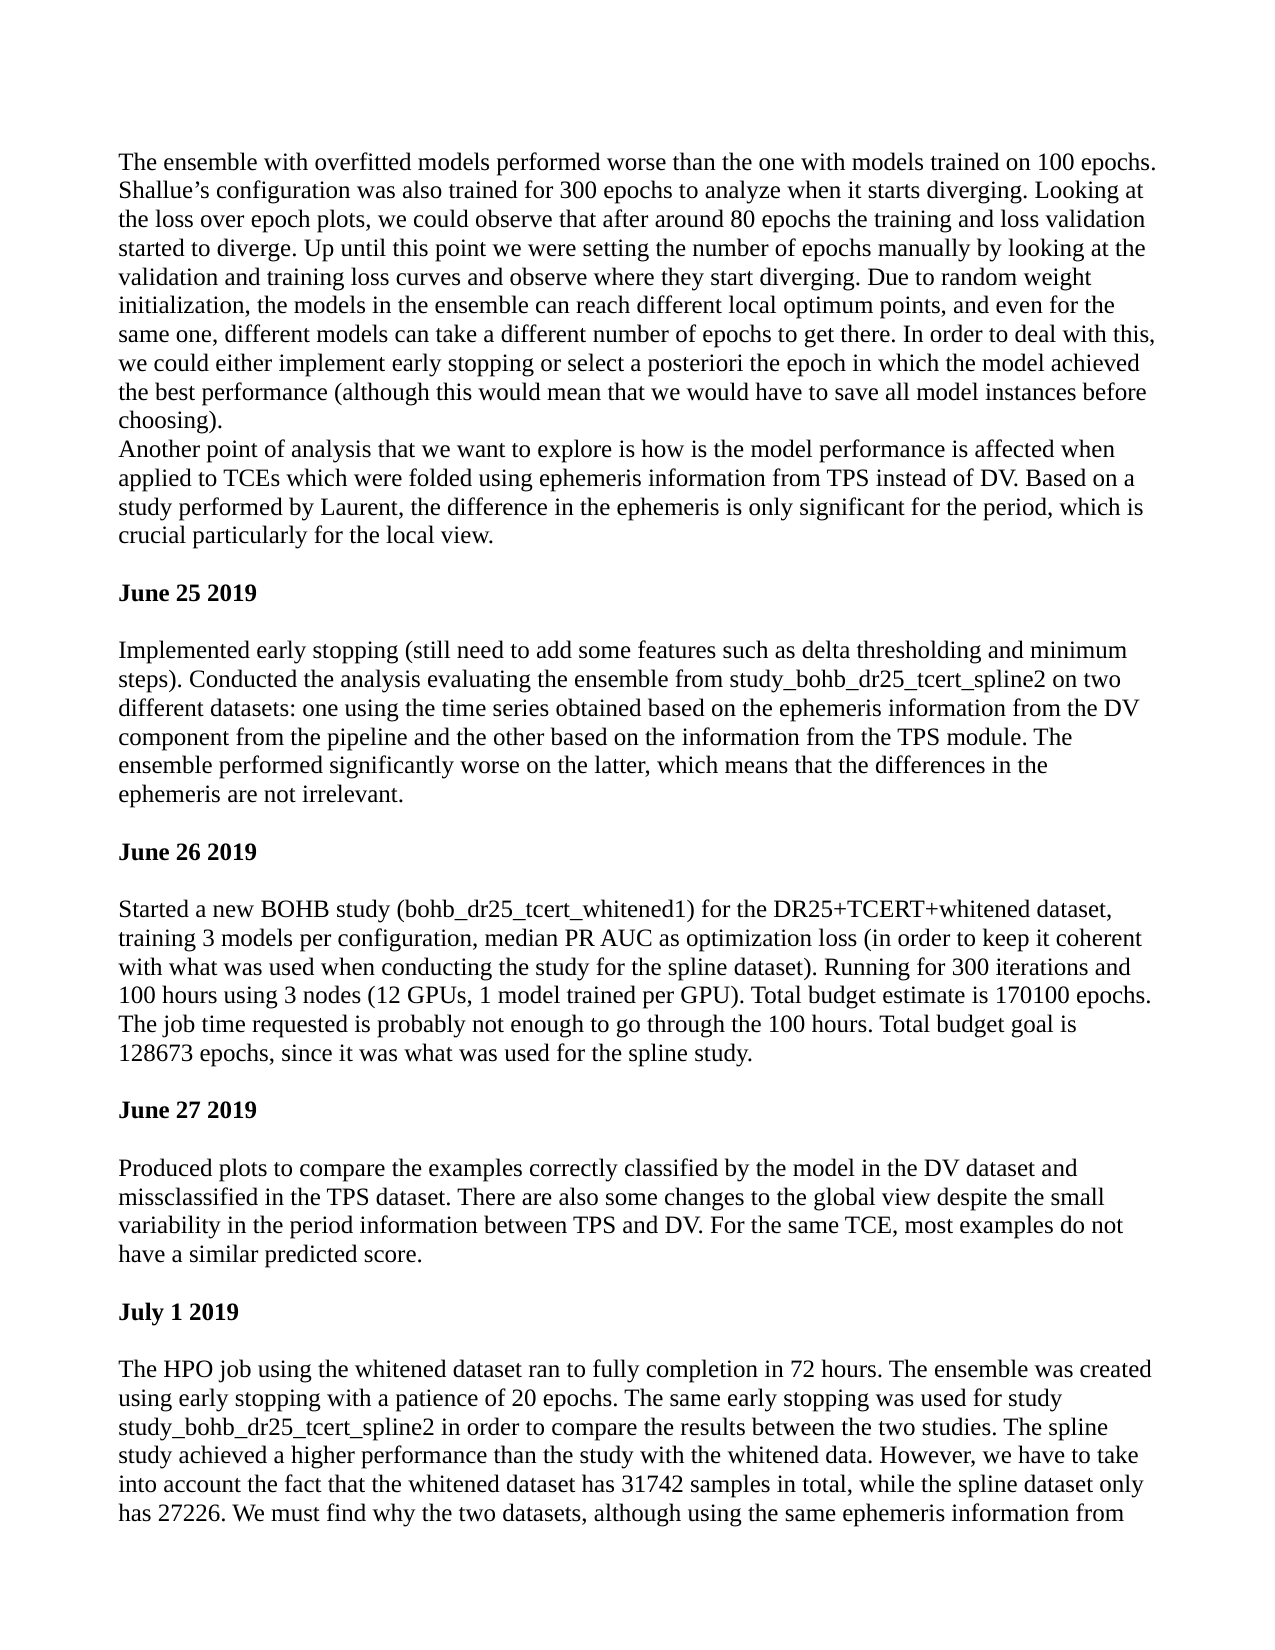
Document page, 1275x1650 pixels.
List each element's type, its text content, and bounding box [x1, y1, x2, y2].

text Implemented early stopping (still need to add some features such as delta thresholding and minimum steps). Conducted the analysis evaluating the ensemble from study_bohb_dr25_tcert_spline2 on two different datasets: one using the time series obtained based on the ephemeris information from the DV component from the pipeline and the other based on the information from the TPS module. The ensemble performed significantly worse on the latter, which means that the differences in the ephemeris are not irrelevant. [118, 636, 1157, 808]
text Another point of analysis that we want to explore is how is the model performance is affected when applied to TCEs which were folded using ephemeris information from TPS instead of DV. Based on a study performed by Laurent, the difference in the ephemeris is only significant for the period, which is crucial particularly for the local view. [118, 434, 1157, 549]
text The ensemble with overfitted models performed worse than the one with models trained on 100 epochs. Shallue’s configuration was also trained for 300 epochs to analyze when it starts diverging. Looking at the loss over epoch plots, we could observe that after around 80 epochs the training and loss validation started to diverge. Up until this point we were setting the number of epochs manually by looking at the validation and training loss curves and observe where they start diverging. Due to random weight initialization, the models in the ensemble can reach different local optimum points, and even for the same one, different models can take a different number of epochs to get there. In order to deal with this, we could either implement early stopping or select a posteriori the epoch in which the model achieved the best performance (although this would mean that we would have to save all model instances before choosing). [118, 147, 1157, 434]
text The HPO job using the whitened dataset ran to fully completion in 72 hours. The ensemble was created using early stopping with a patience of 20 epochs. The same early stopping was used for study study_bohb_dr25_tcert_spline2 in order to compare the results between the two studies. The spline study achieved a higher performance than the study with the whitened data. However, we have to take into account the fact that the whitened dataset has 31742 samples in total, while the spline dataset only has 27226. We must find why the two datasets, although using the same ephemeris information from [118, 1354, 1157, 1527]
text June 25 2019 [118, 578, 1157, 607]
text Started a new BOHB study (bohb_dr25_tcert_whitened1) for the DR25+TCERT+whitened dataset, training 3 models per configuration, median PR AUC as optimization loss (in order to keep it coherent with what was used when conducting the study for the spline dataset). Running for 300 iterations and 100 hours using 3 nodes (12 GPUs, 1 model trained per GPU). Total budget estimate is 170100 epochs. The job time requested is probably not enough to go through the 100 hours. Total budget goal is 128673 epochs, since it was what was used for the spline study. [118, 894, 1157, 1067]
text July 1 2019 [118, 1297, 1157, 1326]
text June 27 2019 [118, 1096, 1157, 1124]
text June 26 2019 [118, 837, 1157, 866]
text Produced plots to compare the examples correctly classified by the model in the DV dataset and missclassified in the TPS dataset. There are also some changes to the global view despite the small variability in the period information between TPS and DV. For the same TCE, most examples do not have a similar predicted score. [118, 1153, 1157, 1268]
